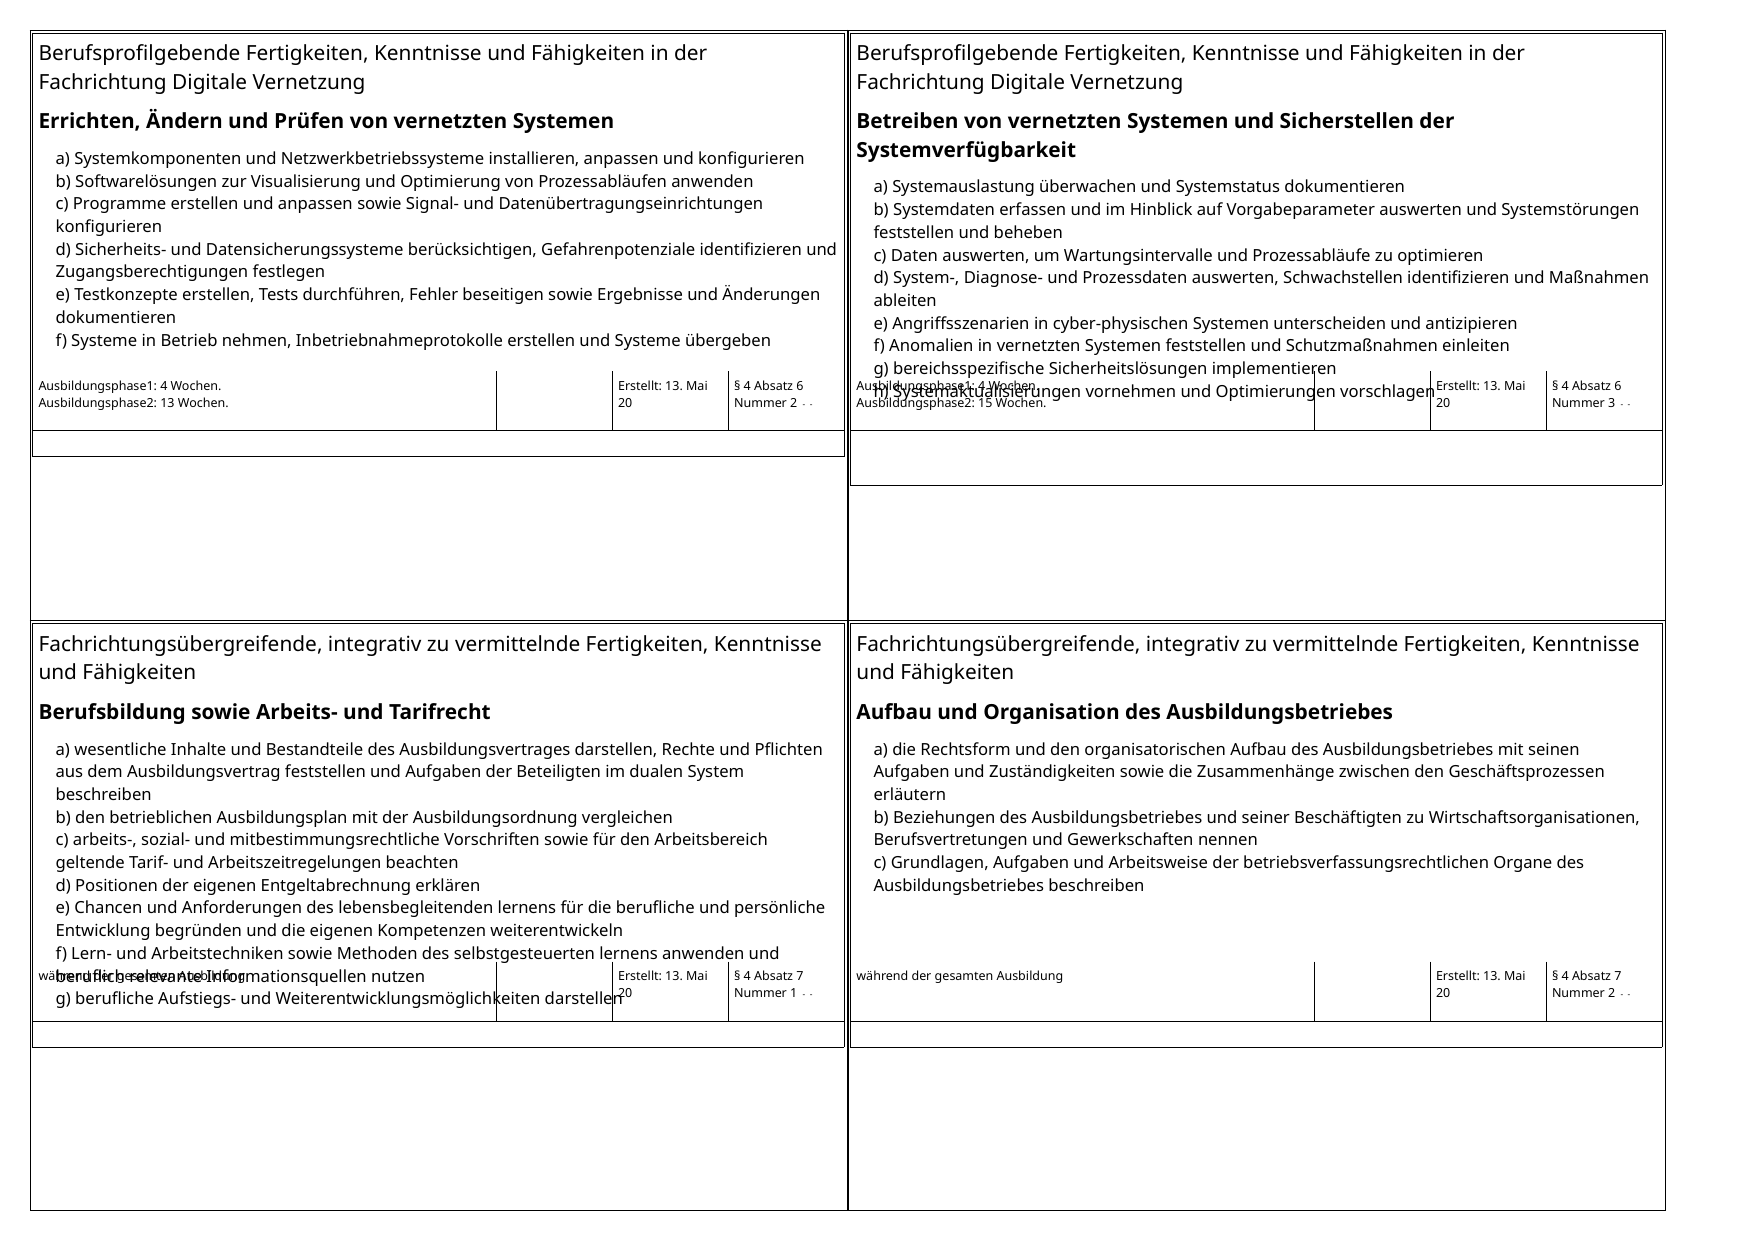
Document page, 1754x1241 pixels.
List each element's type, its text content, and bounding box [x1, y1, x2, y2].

table_cell [497, 962, 612, 1021]
table_cell a) Systemauslastung überwachen und Systemstatus dokumentieren b) Systemdaten erfassen und im Hinblick auf Vorgabeparameter auswerten und Systemstörungen feststellen und beheben c) Daten auswerten, um Wartungsintervalle und Prozessabläufe zu optimieren d) System-, Diagnose- und Prozessdaten auswerten, Schwachstellen identifizieren und Maßnahmen ableiten e) Angriffsszenarien in cyber-physischen Systemen unterscheiden und antizipieren f) Anomalien in vernetzten Systemen feststellen und Schutzmaßnahmen einleiten g) bereichsspezifische Sicherheitslösungen implementieren h) Systemaktualisierungen vornehmen und Optimierungen vorschlagen [868, 169, 1662, 371]
table_cell [851, 431, 867, 485]
table_cell [868, 1022, 1662, 1047]
table_cell § 4 Absatz 7 Nummer 1 - - [729, 962, 844, 1021]
table_cell Erstellt: 13. Mai 20 [1431, 371, 1546, 430]
table_cell [33, 1022, 49, 1047]
table_cell [1315, 962, 1430, 1021]
table_cell [851, 1022, 867, 1047]
table_cell [497, 371, 612, 430]
table_cell a) die Rechtsform und den organisatorischen Aufbau des Ausbildungsbetriebes mit seinen Aufgaben und Zuständigkeiten sowie die Zusammenhänge zwischen den Geschäftsprozessen erläutern b) Beziehungen des Ausbildungsbetriebes und seiner Beschäftigten zu Wirtschaftsorganisationen, Berufsvertretungen und Gewerkschaften nennen c) Grundlagen, Aufgaben und Arbeitsweise der betriebsverfassungsrechtlichen Organe des Ausbildungsbetriebes beschreiben [868, 731, 1662, 962]
table_cell Aufbau und Organisation des Ausbildungsbetriebes [851, 692, 1662, 731]
table_cell a) wesentliche Inhalte und Bestandteile des Ausbildungsvertrages darstellen, Rechte und Pflichten aus dem Ausbildungsvertrag feststellen und Aufgaben der Beteiligten im dualen System beschreiben b) den betrieblichen Ausbildungsplan mit der Ausbildungsordnung vergleichen c) arbeits-, sozial- und mitbestimmungsrechtliche Vorschriften sowie für den Arbeitsbereich geltende Tarif- und Arbeitszeitregelungen beachten d) Positionen der eigenen Entgeltabrechnung erklären e) Chancen und Anforderungen des lebensbegleitenden lernens für die berufliche und persönliche Entwicklung begründen und die eigenen Kompetenzen weiterentwickeln f) Lern- und Arbeitstechniken sowie Methoden des selbstgesteuerten lernens anwenden und beruflich relevante Informationsquellen nutzen g) berufliche Aufstiegs- und Weiterentwicklungsmöglichkeiten darstellen [50, 1022, 844, 1047]
table_cell Betreiben von vernetzten Systemen und Sicherstellen der Systemverfügbarkeit [851, 101, 1662, 169]
table_header Berufsprofilgebende Fertigkeiten, Kenntnisse und Fähigkeiten in der Fachrichtung Digitale Vernetzung [33, 34, 844, 101]
table_cell Erstellt: 13. Mai 20 [613, 962, 728, 1021]
table_cell [851, 169, 867, 371]
table_header Fachrichtungsübergreifende, integrativ zu vermittelnde Fertigkeiten, Kenntnisse und Fähigkeiten [33, 624, 844, 692]
table_cell [33, 731, 49, 962]
table_header Fachrichtungsübergreifende, integrativ zu vermittelnde Fertigkeiten, Kenntnisse und Fähigkeiten [851, 624, 1662, 692]
table_cell a) Systemauslastung überwachen und Systemstatus dokumentieren b) Systemdaten erfassen und im Hinblick auf Vorgabeparameter auswerten und Systemstörungen feststellen und beheben c) Daten auswerten, um Wartungsintervalle und Prozessabläufe zu optimieren d) System-, Diagnose- und Prozessdaten auswerten, Schwachstellen identifizieren und Maßnahmen ableiten e) Angriffsszenarien in cyber-physischen Systemen unterscheiden und antizipieren f) Anomalien in vernetzten Systemen feststellen und Schutzmaßnahmen einleiten g) bereichsspezifische Sicherheitslösungen implementieren h) Systemaktualisierungen vornehmen und Optimierungen vorschlagen [868, 431, 1662, 485]
table_cell § 4 Absatz 7 Nummer 2 - - [1547, 962, 1662, 1021]
table_cell [1315, 371, 1430, 430]
table_cell Errichten, Ändern und Prüfen von vernetzten Systemen [33, 101, 844, 141]
table_cell [33, 141, 49, 371]
table_cell Berufsbildung sowie Arbeits- und Tarifrecht [33, 692, 844, 731]
table_cell Ausbildungsphase1: 4 Wochen. Ausbildungsphase2: 13 Wochen. [33, 371, 496, 430]
table_header Berufsprofilgebende Fertigkeiten, Kenntnisse und Fähigkeiten in der Fachrichtung Digitale Vernetzung [851, 34, 1662, 101]
table_cell a) wesentliche Inhalte und Bestandteile des Ausbildungsvertrages darstellen, Rechte und Pflichten aus dem Ausbildungsvertrag feststellen und Aufgaben der Beteiligten im dualen System beschreiben b) den betrieblichen Ausbildungsplan mit der Ausbildungsordnung vergleichen c) arbeits-, sozial- und mitbestimmungsrechtliche Vorschriften sowie für den Arbeitsbereich geltende Tarif- und Arbeitszeitregelungen beachten d) Positionen der eigenen Entgeltabrechnung erklären e) Chancen und Anforderungen des lebensbegleitenden lernens für die berufliche und persönliche Entwicklung begründen und die eigenen Kompetenzen weiterentwickeln f) Lern- und Arbeitstechniken sowie Methoden des selbstgesteuerten lernens anwenden und beruflich relevante Informationsquellen nutzen g) berufliche Aufstiegs- und Weiterentwicklungsmöglichkeiten darstellen [50, 731, 844, 962]
table_cell Ausbildungsphase1: 4 Wochen. Ausbildungsphase2: 15 Wochen. [851, 371, 1314, 430]
table_cell § 4 Absatz 6 Nummer 2 - - [729, 371, 844, 430]
table_cell [33, 431, 49, 456]
table_cell während der gesamten Ausbildung [851, 962, 1314, 1021]
table_cell [50, 431, 844, 456]
table_cell Erstellt: 13. Mai 20 [613, 371, 728, 430]
table_cell [851, 731, 867, 962]
table_cell a) Systemkomponenten und Netzwerkbetriebssysteme installieren, anpassen und konfigurieren b) Softwarelösungen zur Visualisierung und Optimierung von Prozessabläufen anwenden c) Programme erstellen und anpassen sowie Signal- und Datenübertragungseinrichtungen konfigurieren d) Sicherheits- und Datensicherungssysteme berücksichtigen, Gefahrenpotenziale identifizieren und Zugangsberechtigungen festlegen e) Testkonzepte erstellen, Tests durchführen, Fehler beseitigen sowie Ergebnisse und Änderungen dokumentieren f) Systeme in Betrieb nehmen, Inbetriebnahmeprotokolle erstellen und Systeme übergeben [50, 141, 844, 371]
table_cell Erstellt: 13. Mai 20 [1431, 962, 1546, 1021]
table_cell während der gesamten Ausbildung [33, 962, 496, 1021]
table_cell § 4 Absatz 6 Nummer 3 - - [1547, 371, 1662, 430]
